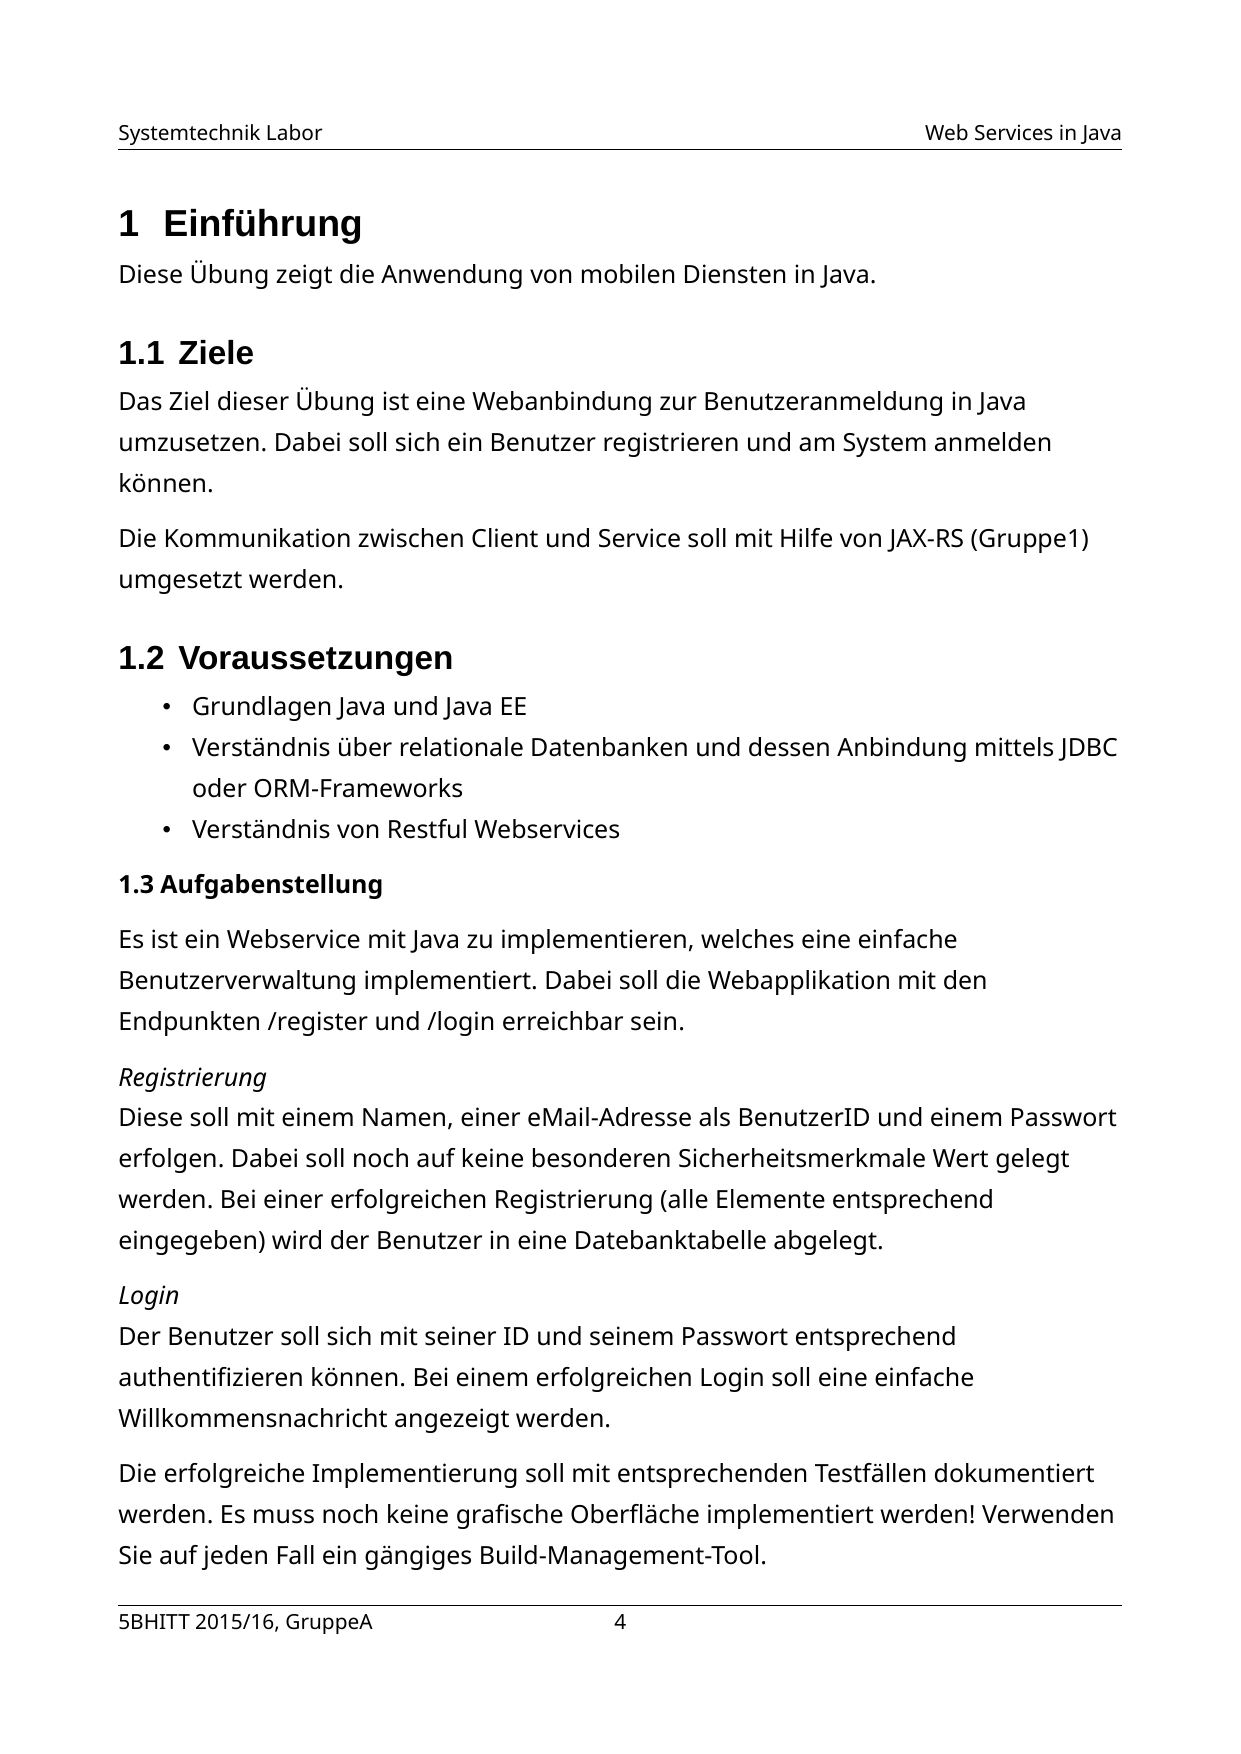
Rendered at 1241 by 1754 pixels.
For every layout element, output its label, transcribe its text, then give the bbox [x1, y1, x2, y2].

subtitle Voraussetzungen [118, 638, 1122, 676]
subtitle Einführung [118, 201, 1122, 244]
text Registrierung Diese soll mit einem Namen, einer eMail-Adresse als BenutzerID und einem Passwort erfolgen. Dabei soll noch auf keine besonderen Sicherheitsmerkmale Wert gelegt werden. Bei einer erfolgreichen Registrierung (alle Elemente entsprechend eingegeben) wird der Benutzer in eine Datebanktabelle abgelegt. [118, 1059, 1122, 1257]
list Grundlagen Java und Java EE [162, 689, 1122, 723]
text 1.3 Aufgabenstellung [118, 867, 1122, 901]
text Login Der Benutzer soll sich mit seiner ID und seinem Passwort entsprechend authentifizieren können. Bei einem erfolgreichen Login soll eine einfache Willkommensnachricht angezeigt werden. [118, 1278, 1122, 1434]
list Verständnis von Restful Webservices [162, 811, 1122, 845]
text Das Ziel dieser Übung ist eine Webanbindung zur Benutzeranmeldung in Java umzusetzen. Dabei soll sich ein Benutzer registrieren und am System anmelden können. [118, 384, 1122, 499]
list Verständnis über relationale Datenbanken und dessen Anbindung mittels JDBC oder ORM-Frameworks [162, 730, 1122, 804]
text Es ist ein Webservice mit Java zu implementieren, welches eine einfache Benutzerverwaltung implementiert. Dabei soll die Webapplikation mit den Endpunkten /register und /login erreichbar sein. [118, 922, 1122, 1038]
text Die Kommunikation zwischen Client und Service soll mit Hilfe von JAX-RS (Gruppe1) umgesetzt werden. [118, 521, 1122, 596]
text Diese Übung zeigt die Anwendung von mobilen Diensten in Java. [118, 257, 1122, 291]
text Die erfolgreiche Implementierung soll mit entsprechenden Testfällen dokumentiert werden. Es muss noch keine grafische Oberfläche implementiert werden! Verwenden Sie auf jeden Fall ein gängiges Build-Management-Tool. [118, 1456, 1122, 1572]
subtitle Ziele [118, 333, 1122, 371]
